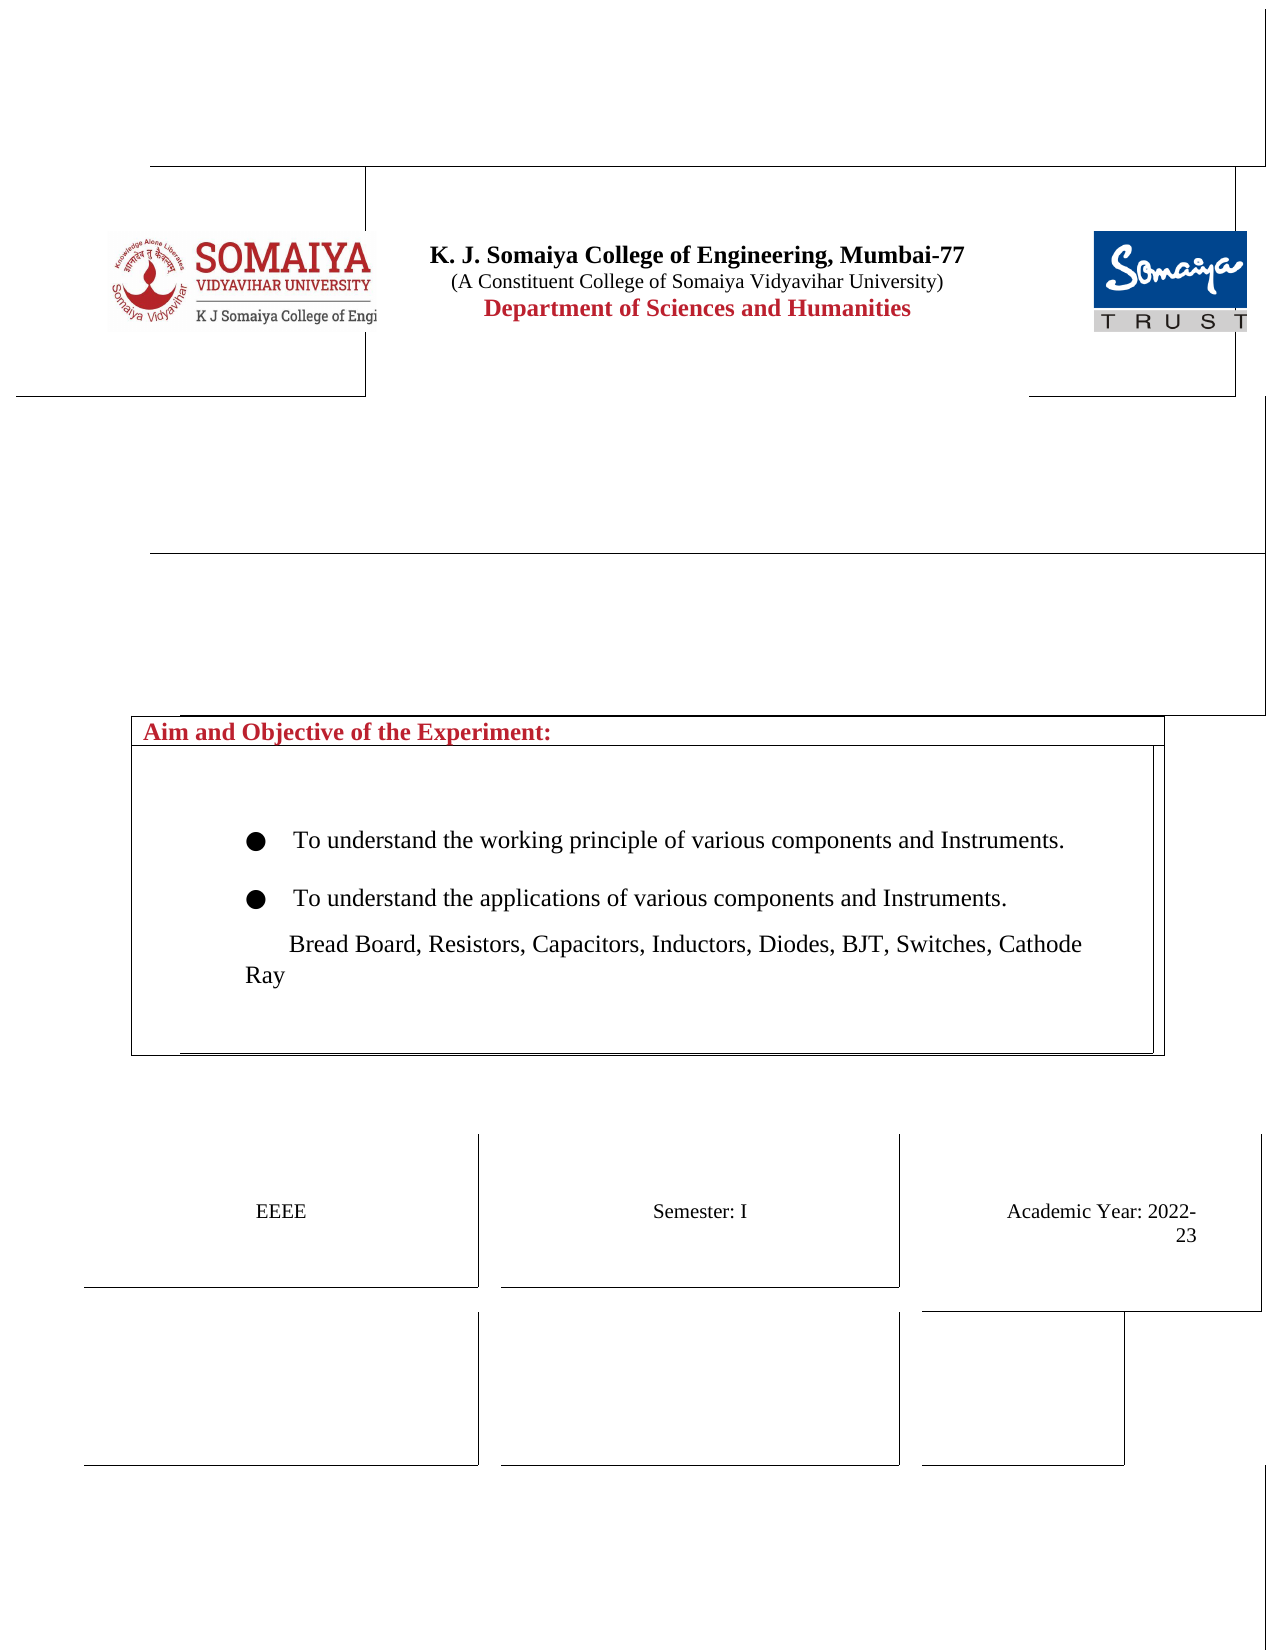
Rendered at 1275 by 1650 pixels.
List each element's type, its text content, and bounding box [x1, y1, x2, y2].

table_cell To understand the working principle of various components and Instruments. To understand the applications of various components and Instruments. Bread Board, Resistors, Capacitors, Inductors, Diodes, BJT, Switches, Cathode Ray [132, 746, 1164, 1055]
